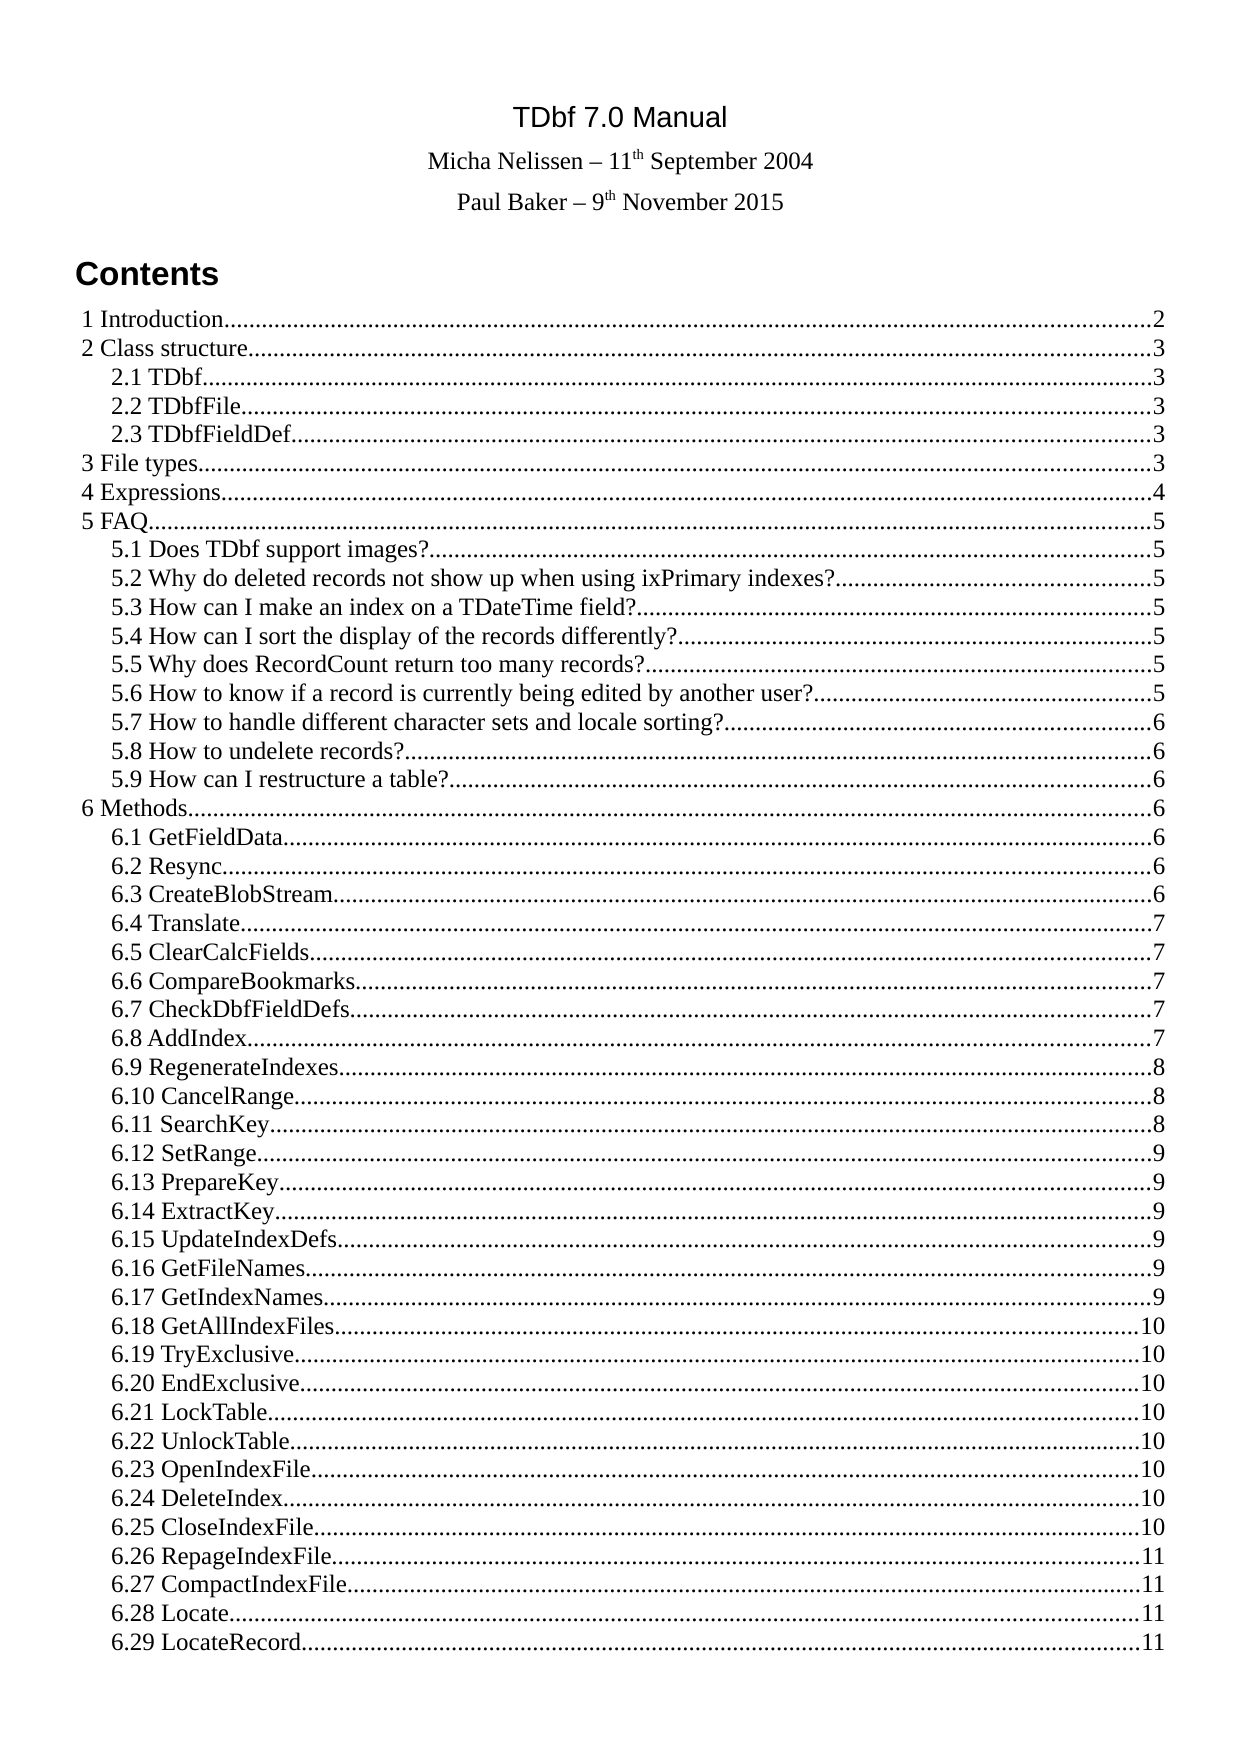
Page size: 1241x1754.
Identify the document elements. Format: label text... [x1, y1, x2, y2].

text 5 FAQ 5 [75, 506, 1165, 534]
text Micha Nelissen – 11th September 2004 [75, 146, 1165, 175]
text 6.19 TryExclusive 10 [104, 1339, 1165, 1368]
text 2.2 TDbfFile 3 [104, 391, 1165, 419]
text 5.8 How to undelete records? 6 [104, 736, 1165, 764]
text 6.13 PrepareKey 9 [104, 1167, 1165, 1196]
text 6.9 RegenerateIndexes 8 [104, 1052, 1165, 1081]
text 6.1 GetFieldData 6 [104, 822, 1165, 851]
text 5.4 How can I sort the display of the records differently? 5 [104, 621, 1165, 649]
text 6.2 Resync 6 [104, 851, 1165, 879]
text 6.11 SearchKey 8 [104, 1109, 1165, 1138]
text 5.7 How to handle different character sets and locale sorting? 6 [104, 707, 1165, 736]
text 6.10 CancelRange 8 [104, 1081, 1165, 1109]
text Paul Baker – 9th November 2015 [75, 187, 1165, 216]
text 5.2 Why do deleted records not show up when using ixPrimary indexes? 5 [104, 563, 1165, 592]
text 6.21 LockTable 10 [104, 1397, 1165, 1426]
text 6.4 Translate 7 [104, 908, 1165, 937]
text 6.26 RepageIndexFile 11 [104, 1541, 1165, 1569]
subtitle Contents [75, 253, 1165, 292]
text 6.18 GetAllIndexFiles 10 [104, 1311, 1165, 1339]
text 5.5 Why does RecordCount return too many records? 5 [104, 649, 1165, 678]
text 6.28 Locate 11 [104, 1598, 1165, 1627]
text 6.27 CompactIndexFile 11 [104, 1569, 1165, 1598]
text 5.3 How can I make an index on a TDateTime field? 5 [104, 592, 1165, 621]
text 6.20 EndExclusive 10 [104, 1368, 1165, 1397]
text 6.25 CloseIndexFile 10 [104, 1512, 1165, 1541]
text 1 Introduction 2 [75, 304, 1165, 333]
text 2.1 TDbf 3 [104, 362, 1165, 391]
text 6.22 UnlockTable 10 [104, 1426, 1165, 1454]
text 6.16 GetFileNames 9 [104, 1253, 1165, 1282]
text 6.7 CheckDbfFieldDefs 7 [104, 994, 1165, 1023]
text 6.14 ExtractKey 9 [104, 1196, 1165, 1224]
text 6.12 SetRange 9 [104, 1138, 1165, 1167]
text 5.6 How to know if a record is currently being edited by another user? 5 [104, 678, 1165, 707]
text 6.23 OpenIndexFile 10 [104, 1454, 1165, 1483]
text 3 File types 3 [75, 448, 1165, 477]
text 6.17 GetIndexNames 9 [104, 1282, 1165, 1311]
text 2 Class structure 3 [75, 333, 1165, 362]
text 2.3 TDbfFieldDef 3 [104, 419, 1165, 448]
text 5.9 How can I restructure a table? 6 [104, 764, 1165, 793]
text 6.3 CreateBlobStream 6 [104, 879, 1165, 908]
text 6.6 CompareBookmarks 7 [104, 966, 1165, 994]
subtitle TDbf 7.0 Manual [75, 100, 1165, 133]
text 6.15 UpdateIndexDefs 9 [104, 1224, 1165, 1253]
text 6 Methods 6 [75, 793, 1165, 822]
text 6.8 AddIndex 7 [104, 1023, 1165, 1052]
text 6.5 ClearCalcFields 7 [104, 937, 1165, 966]
text 6.24 DeleteIndex 10 [104, 1483, 1165, 1512]
text 6.29 LocateRecord 11 [104, 1627, 1165, 1656]
text 5.1 Does TDbf support images? 5 [104, 534, 1165, 563]
text 4 Expressions 4 [75, 477, 1165, 506]
